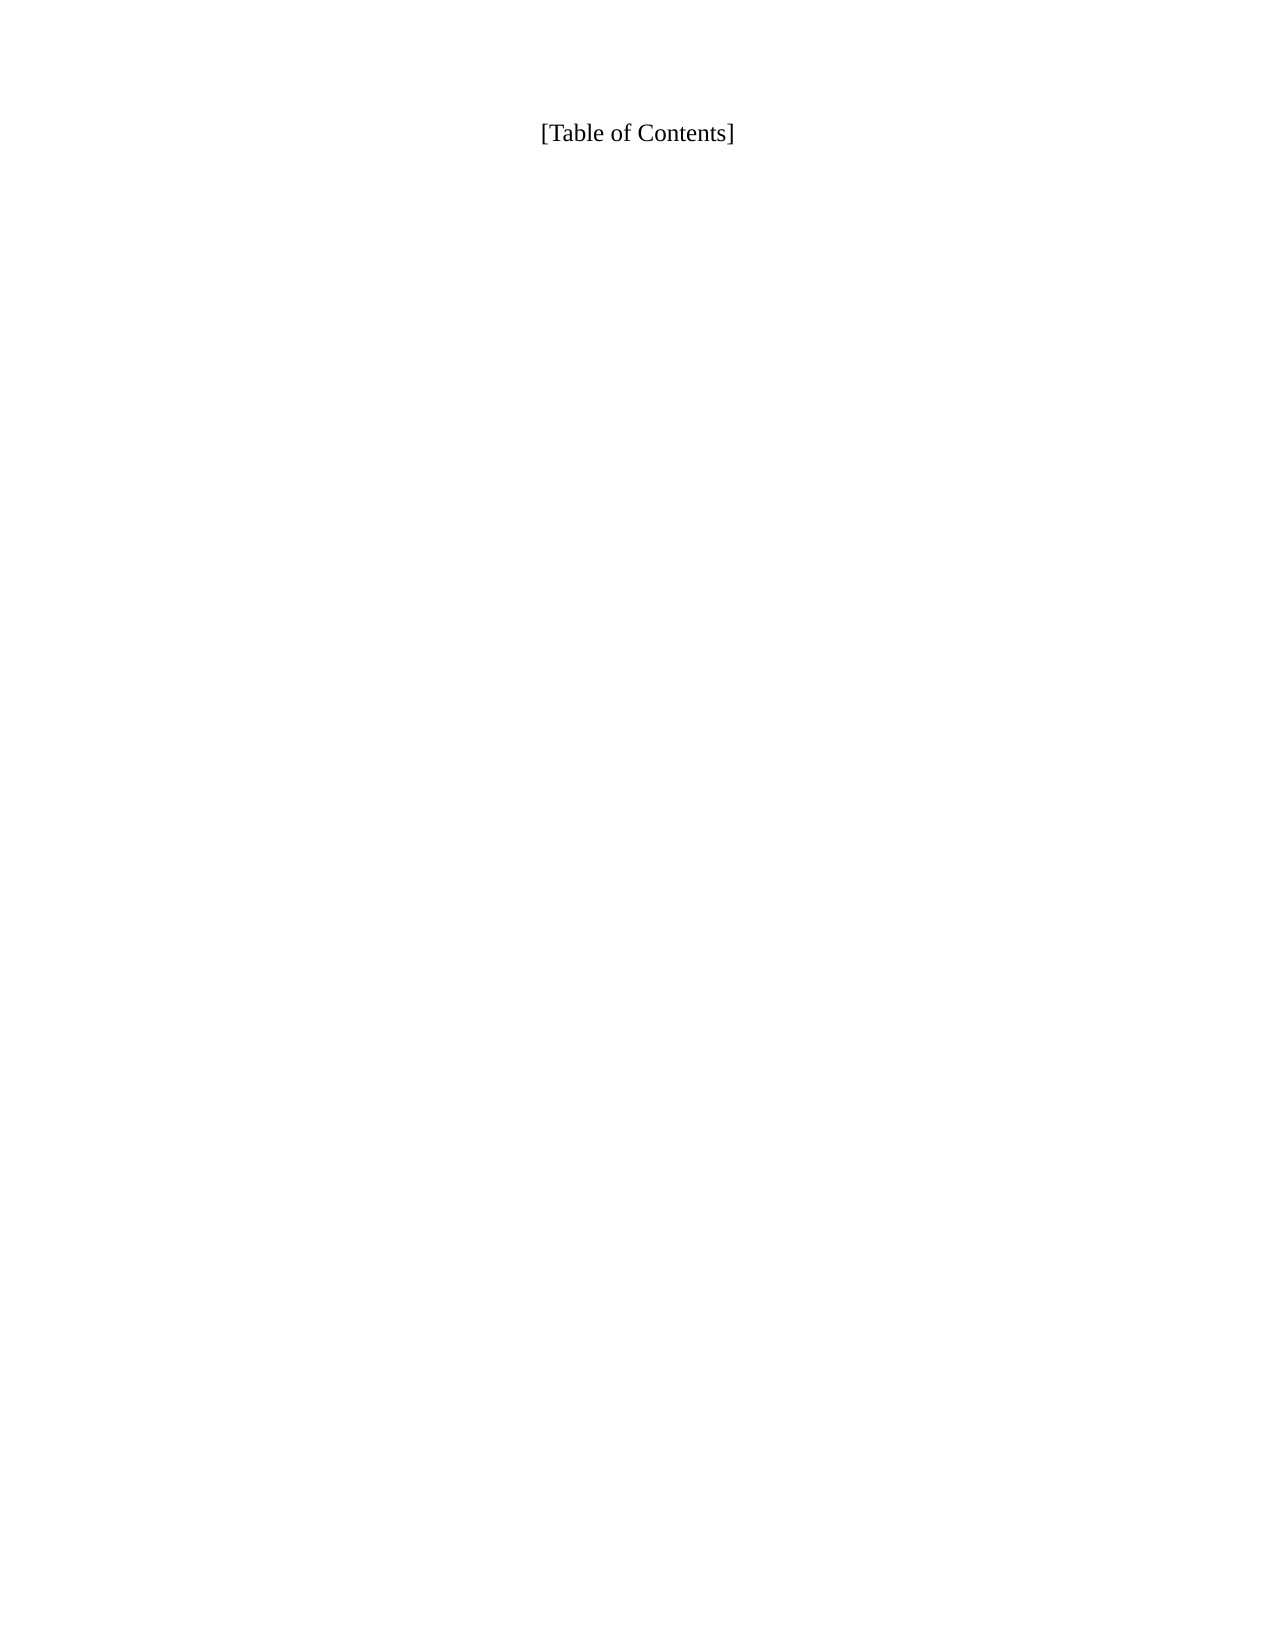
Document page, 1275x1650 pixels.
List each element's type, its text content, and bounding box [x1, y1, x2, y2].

text [Table of Contents] [118, 118, 1157, 147]
